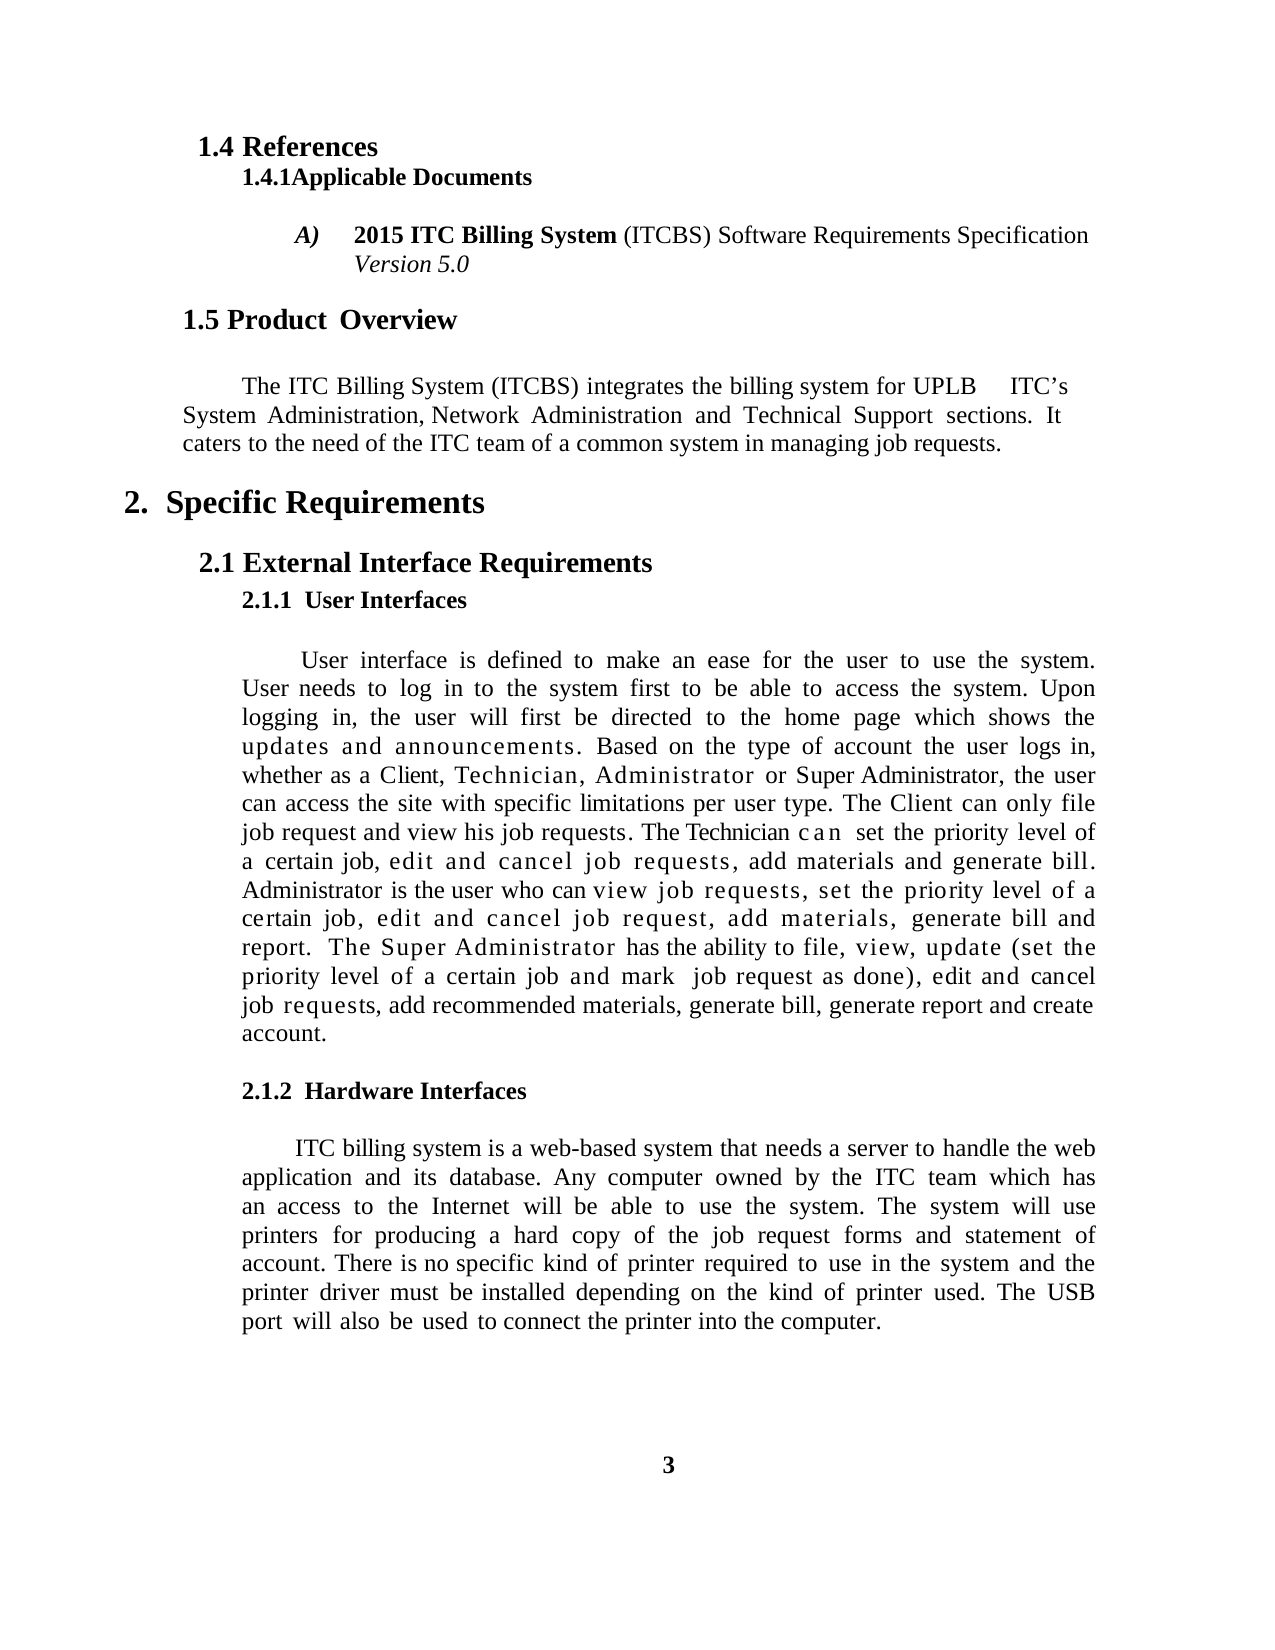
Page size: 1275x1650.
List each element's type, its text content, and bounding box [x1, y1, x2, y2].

subtitle 2.1 External Interface Requirements [198, 546, 1096, 579]
text The ITC Billing System (ITCBS) integrates the billing system for UPLB ITC’s System Administration, Network Administration and Technical Support sections. It caters to the need of the ITC team of a common system in managing job requests. [182, 371, 1096, 457]
text 3 [242, 1450, 1096, 1478]
subtitle 2. Specific Requirements [123, 482, 1096, 521]
text 2.1.1 User Interfaces [182, 585, 1096, 614]
text 1.4.1Applicable Documents [182, 162, 1096, 191]
text 2.1.2 Hardware Interfaces [242, 1076, 1096, 1105]
list References [197, 129, 1096, 162]
text ITC billing system is a web-based system that needs a server to handle the web application and its database. Any computer owned by the ITC team which has an access to the Internet will be able to use the system. The system will use printers for producing a hard copy of the job request forms and statement of account. There is no specific kind of printer required to use in the system and the printer driver must be installed depending on the kind of printer used. The USB port will also be used to connect the printer into the computer. [242, 1133, 1096, 1335]
subtitle 1.5 Product Overview [182, 302, 1096, 336]
list 2015 ITC Billing System (ITCBS) Software Requirements Specification Version 5.0 [295, 220, 1096, 277]
text User interface is defined to make an ease for the user to use the system. User needs to log in to the system first to be able to access the system. Upon logging in, the user will first be directed to the home page which shows the updates and announcements. Based on the type of account the user logs in, whether as a Client, Technician, Administrator or Super Administrator, the user can access the site with specific limitations per user type. The Client can only file job request and view his job requests. The Technician can set the priority level of a certain job, edit and cancel job requests, add materials and generate bill. Administrator is the user who can view job requests, set the priority level of a certain job, edit and cancel job request, add materials, generate bill and report. The Super Administrator has the ability to file, view, update (set the priority level of a certain job and mark job request as done), edit and cancel job requests, add recommended materials, generate bill, generate report and create account. [242, 645, 1096, 1047]
